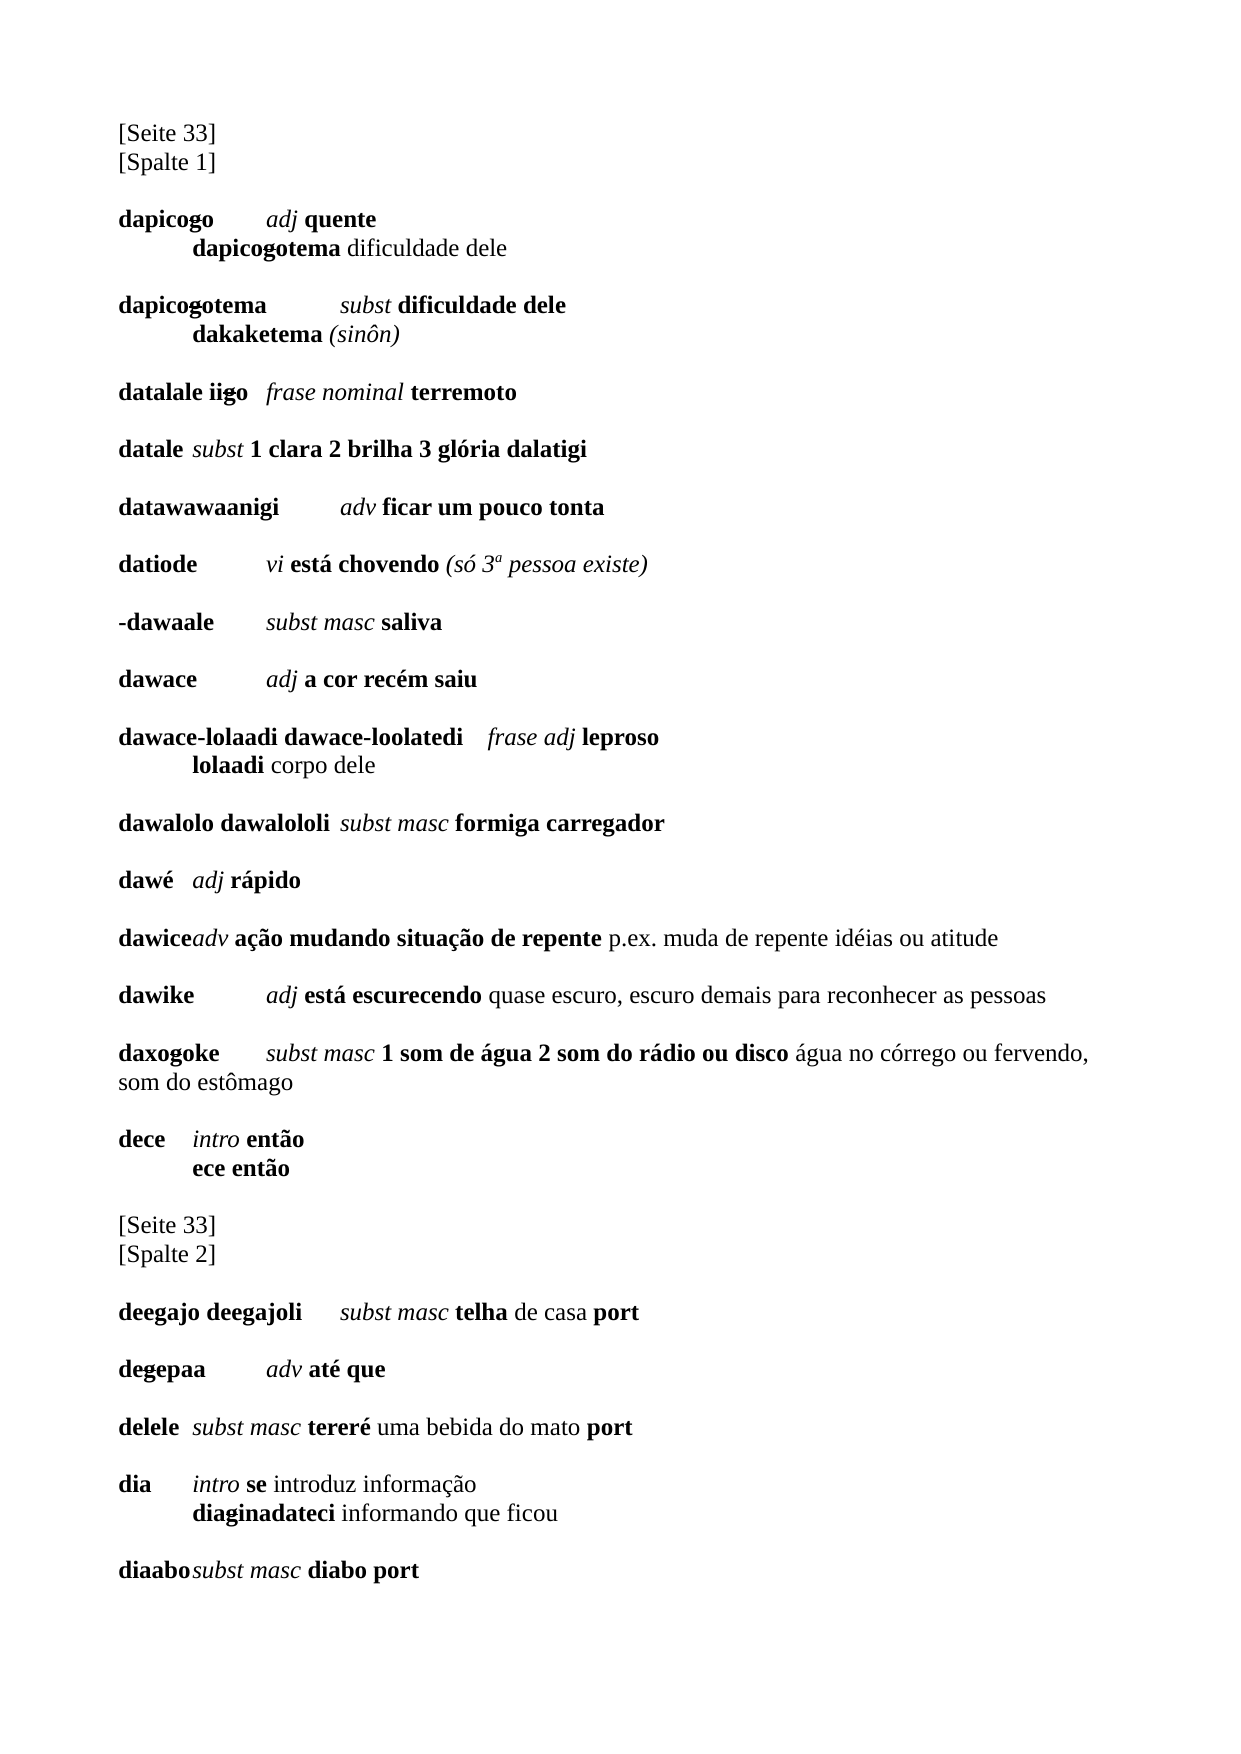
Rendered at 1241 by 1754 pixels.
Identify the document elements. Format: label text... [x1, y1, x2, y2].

text datalale iigo frase nominal terremoto [118, 377, 1122, 406]
text datale subst 1 clara 2 brilha 3 glória dalatigi [118, 434, 1122, 463]
text dece intro então [118, 1124, 1122, 1153]
text dawace adj a cor recém saiu [118, 664, 1122, 693]
text dapicogotema dificuldade dele [118, 233, 1122, 262]
text ece então [118, 1153, 1122, 1182]
text dia intro se introduz informação [118, 1469, 1122, 1498]
text dakaketema (sinôn) [118, 319, 1122, 348]
text [Seite 33] [118, 1211, 1122, 1239]
text daxogoke subst masc 1 som de água 2 som do rádio ou disco água no córrego ou fervendo, som do estômago [118, 1038, 1122, 1096]
text degepaa adv até que [118, 1354, 1122, 1383]
text [Spalte 1] [118, 147, 1122, 176]
text dawé adj rápido [118, 866, 1122, 894]
text dawalolo dawalololi subst masc formiga carregador [118, 808, 1122, 837]
text [Seite 33] [118, 118, 1122, 147]
text datiode vi está chovendo (só 3a pessoa existe) [118, 549, 1122, 578]
text dapicogotema subst dificuldade dele [118, 291, 1122, 319]
text lolaadi corpo dele [118, 751, 1122, 779]
text delele subst masc tereré uma bebida do mato port [118, 1412, 1122, 1441]
text datawawaanigi adv ficar um pouco tonta [118, 492, 1122, 521]
text dapicogo adj quente [118, 204, 1122, 233]
text dawike adj está escurecendo quase escuro, escuro demais para reconhecer as pessoas [118, 981, 1122, 1009]
text dawace-lolaadi dawace-loolatedi frase adj leproso [118, 722, 1122, 751]
text [Spalte 2] [118, 1239, 1122, 1268]
text deegajo deegajoli subst masc telha de casa port [118, 1297, 1122, 1326]
text diaginadateci informando que ficou [118, 1498, 1122, 1527]
text -dawaale subst masc saliva [118, 607, 1122, 636]
text dawice adv ação mudando situação de repente p.ex. muda de repente idéias ou atitude [118, 923, 1122, 952]
text diaabo subst masc diabo port [118, 1556, 1122, 1584]
